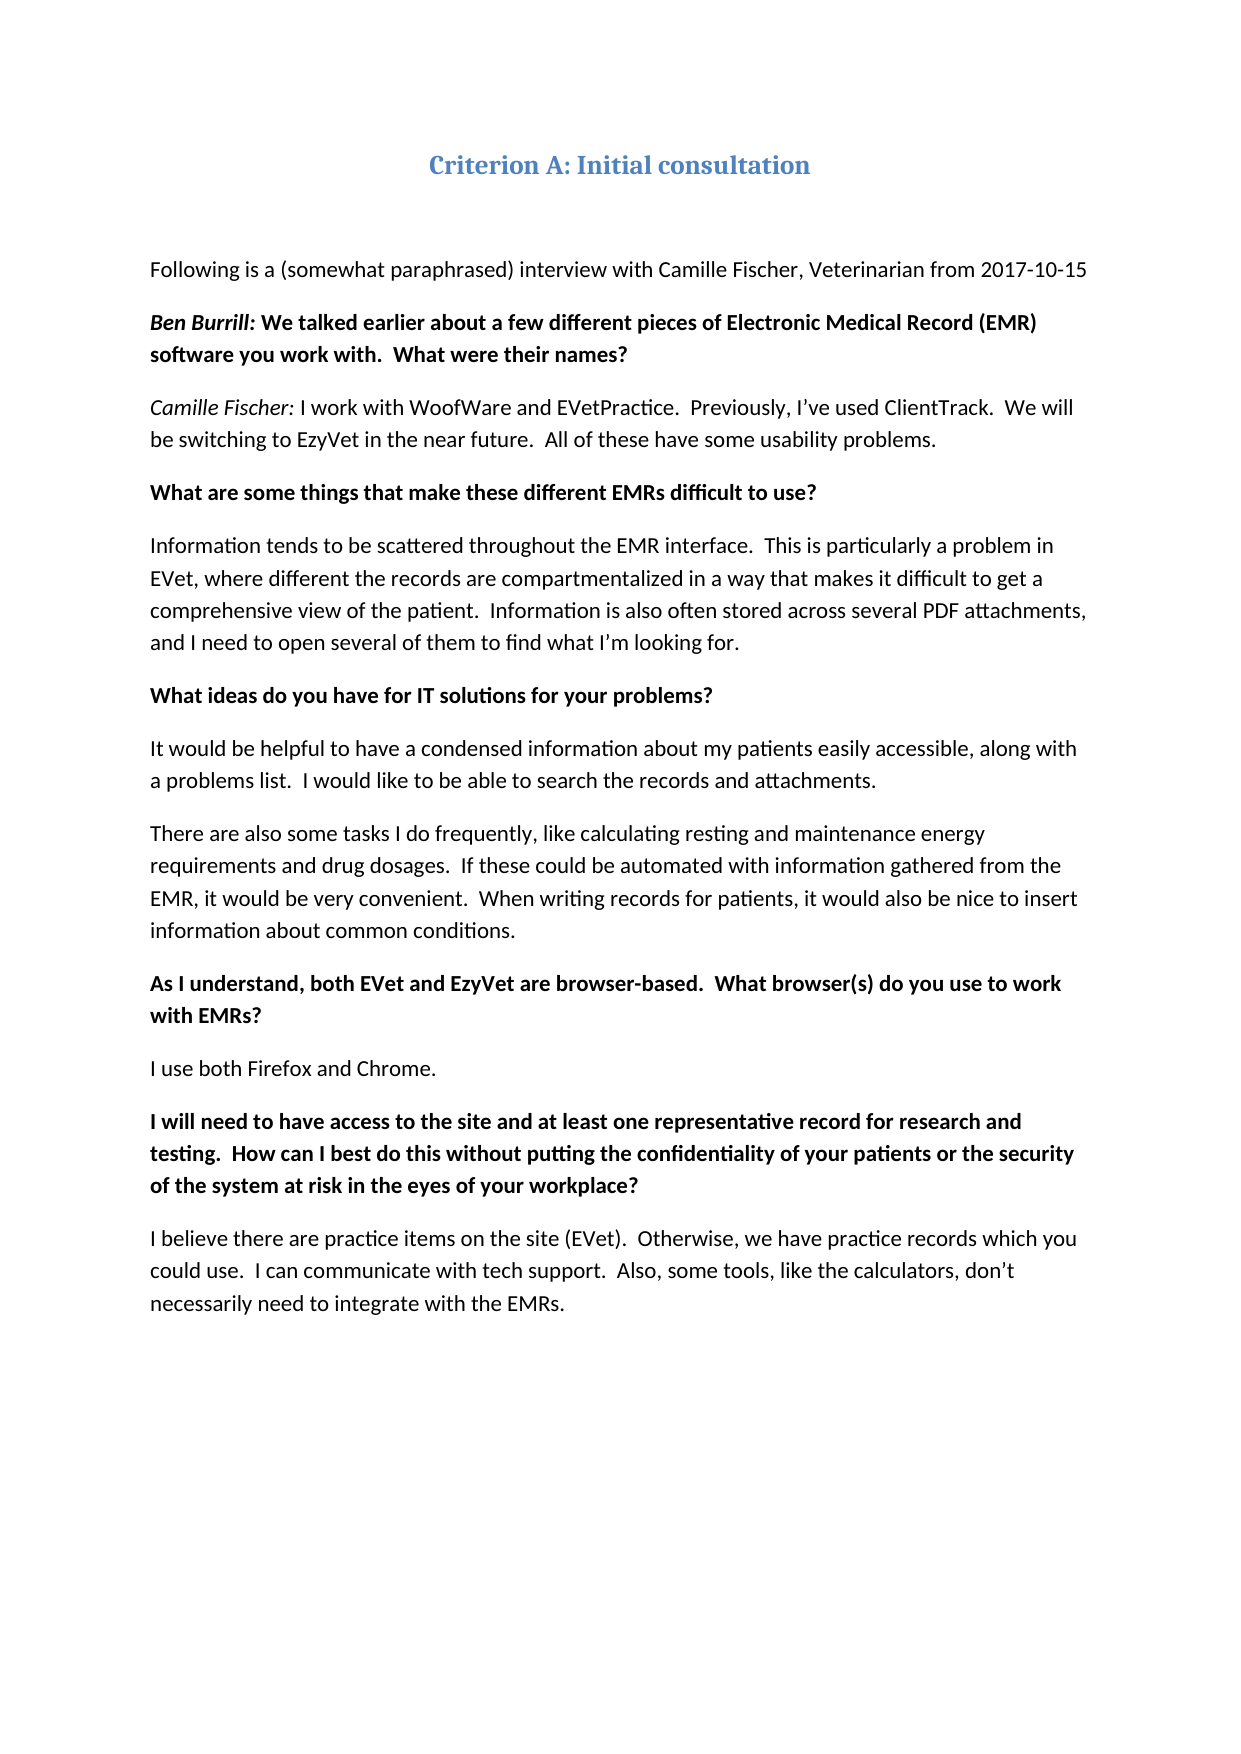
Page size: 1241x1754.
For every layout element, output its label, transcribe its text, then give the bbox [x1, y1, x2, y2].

text There are also some tasks I do frequently, like calculating resting and maintenance energy requirements and drug dosages. If these could be automated with information gathered from the EMR, it would be very convenient. When writing records for patients, it would also be nice to insert information about common conditions. [150, 819, 1090, 944]
text Following is a (somewhat paraphrased) interview with Camille Fischer, Veterinarian from 2017-10-15 [150, 255, 1090, 283]
text Information tends to be scattered throughout the EMR interface. This is particularly a problem in EVet, where different the records are compartmentalized in a way that makes it difficult to get a comprehensive view of the patient. Information is also often stored across several PDF attachments, and I need to open several of them to find what I’m looking for. [150, 531, 1090, 656]
text I will need to have access to the site and at least one representative record for research and testing. How can I best do this without putting the confidentiality of your patients or the security of the system at risk in the eyes of your workplace? [150, 1107, 1090, 1199]
text What are some things that make these different EMRs difficult to use? [150, 478, 1090, 506]
text Ben Burrill: We talked earlier about a few different pieces of Electronic Medical Record (EMR) software you work with. What were their names? [150, 308, 1090, 368]
text It would be helpful to have a condensed information about my patients easily accessible, along with a problems list. I would like to be able to search the records and attachments. [150, 734, 1090, 794]
text As I understand, both EVet and EzyVet are browser-based. What browser(s) do you use to work with EMRs? [150, 969, 1090, 1029]
text I believe there are practice items on the site (EVet). Otherwise, we have practice records which you could use. I can communicate with tech support. Also, some tools, like the calculators, don’t necessarily need to integrate with the EMRs. [150, 1224, 1090, 1317]
subtitle Criterion A: Initial consultation [150, 150, 1090, 181]
text Camille Fischer: I work with WoofWare and EVetPractice. Previously, I’ve used ClientTrack. We will be switching to EzyVet in the near future. All of these have some usability problems. [150, 393, 1090, 453]
text I use both Firefox and Chrome. [150, 1054, 1090, 1082]
text What ideas do you have for IT solutions for your problems? [150, 681, 1090, 709]
